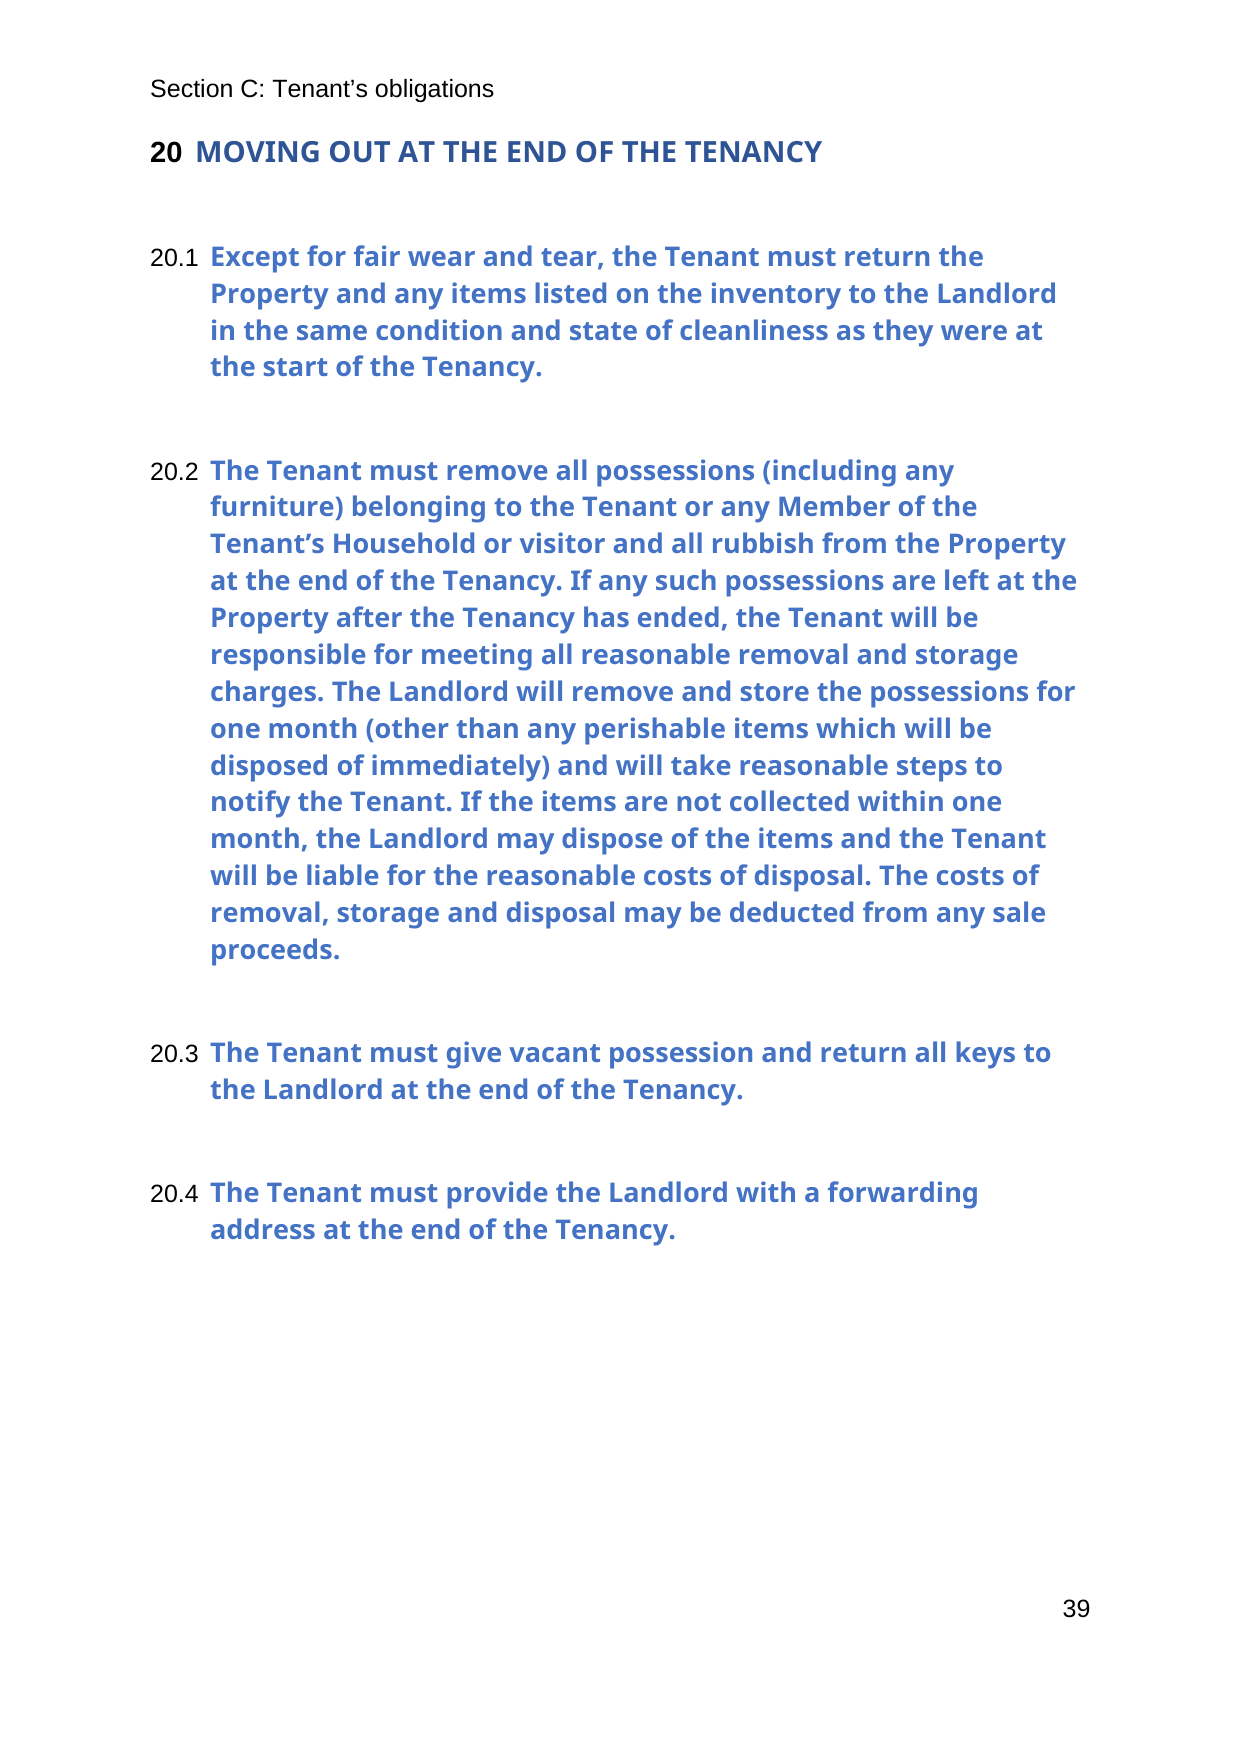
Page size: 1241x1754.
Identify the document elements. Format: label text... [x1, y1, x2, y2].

subtitle The Tenant must give vacant possession and return all keys to the Landlord at the end of the Tenancy. [150, 1033, 1090, 1107]
subtitle The Tenant must provide the Landlord with a forwarding address at the end of the Tenancy. [150, 1173, 1090, 1247]
subtitle The Tenant must remove all possessions (including any furniture) belonging to the Tenant or any Member of the Tenant’s Household or visitor and all rubbish from the Property at the end of the Tenancy. If any such possessions are left at the Property after the Tenancy has ended, the Tenant will be responsible for meeting all reasonable removal and storage charges. The Landlord will remove and store the possessions for one month (other than any perishable items which will be disposed of immediately) and will take reasonable steps to notify the Tenant. If the items are not collected within one month, the Landlord may dispose of the items and the Tenant will be liable for the reasonable costs of disposal. The costs of removal, storage and disposal may be deducted from any sale proceeds. [150, 451, 1090, 967]
subtitle MOVING OUT AT THE END OF THE TENANCY [150, 131, 1090, 171]
subtitle Except for fair wear and tear, the Tenant must return the Property and any items listed on the inventory to the Landlord in the same condition and state of cleanliness as they were at the start of the Tenancy. [150, 237, 1090, 385]
